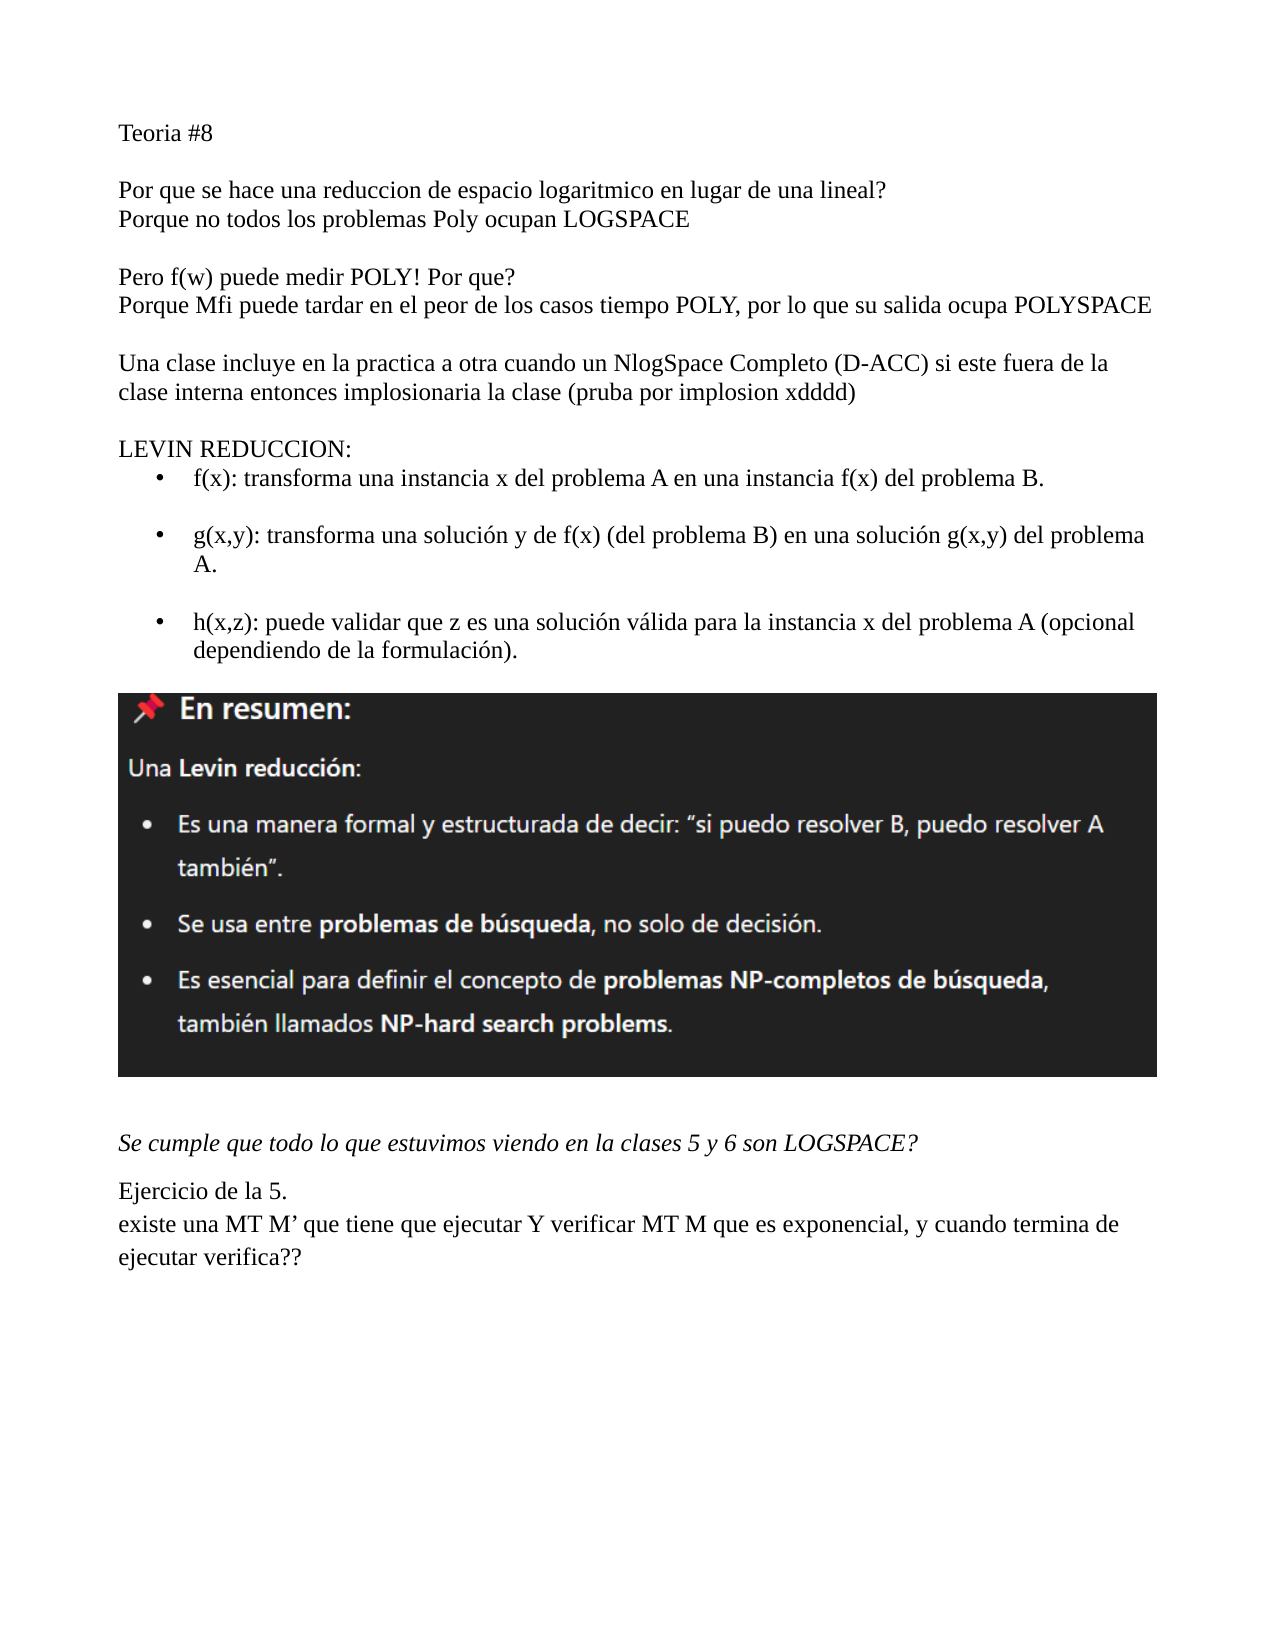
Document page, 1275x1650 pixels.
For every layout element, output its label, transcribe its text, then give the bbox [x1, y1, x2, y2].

text Ejercicio de la 5. existe una MT M’ que tiene que ejecutar Y verificar MT M que es exponencial, y cuando termina de ejecutar verifica?? [118, 1176, 1157, 1271]
text Porque Mfi puede tardar en el peor de los casos tiempo POLY, por lo que su salida ocupa POLYSPACE [118, 291, 1157, 319]
list h(x,z): puede validar que z es una solución válida para la instancia x del problema A (opcional dependiendo de la formulación). [156, 607, 1157, 664]
text Se cumple que todo lo que estuvimos viendo en la clases 5 y 6 son LOGSPACE? [118, 1128, 1157, 1157]
text Pero f(w) puede medir POLY! Por que? [118, 262, 1157, 291]
list g(x,y): transforma una solución y de f(x) (del problema B) en una solución g(x,y) del problema A. [156, 521, 1157, 578]
text Por que se hace una reduccion de espacio logaritmico en lugar de una lineal? [118, 176, 1157, 204]
text LEVIN REDUCCION: [118, 434, 1157, 463]
list f(x): transforma una instancia x del problema A en una instancia f(x) del problema B. [156, 463, 1157, 492]
text Una clase incluye en la practica a otra cuando un NlogSpace Completo (D-ACC) si este fuera de la clase interna entonces implosionaria la clase (pruba por implosion xdddd) [118, 348, 1157, 406]
picture [118, 693, 1157, 1077]
text Porque no todos los problemas Poly ocupan LOGSPACE [118, 204, 1157, 233]
text Teoria #8 [118, 118, 1157, 147]
